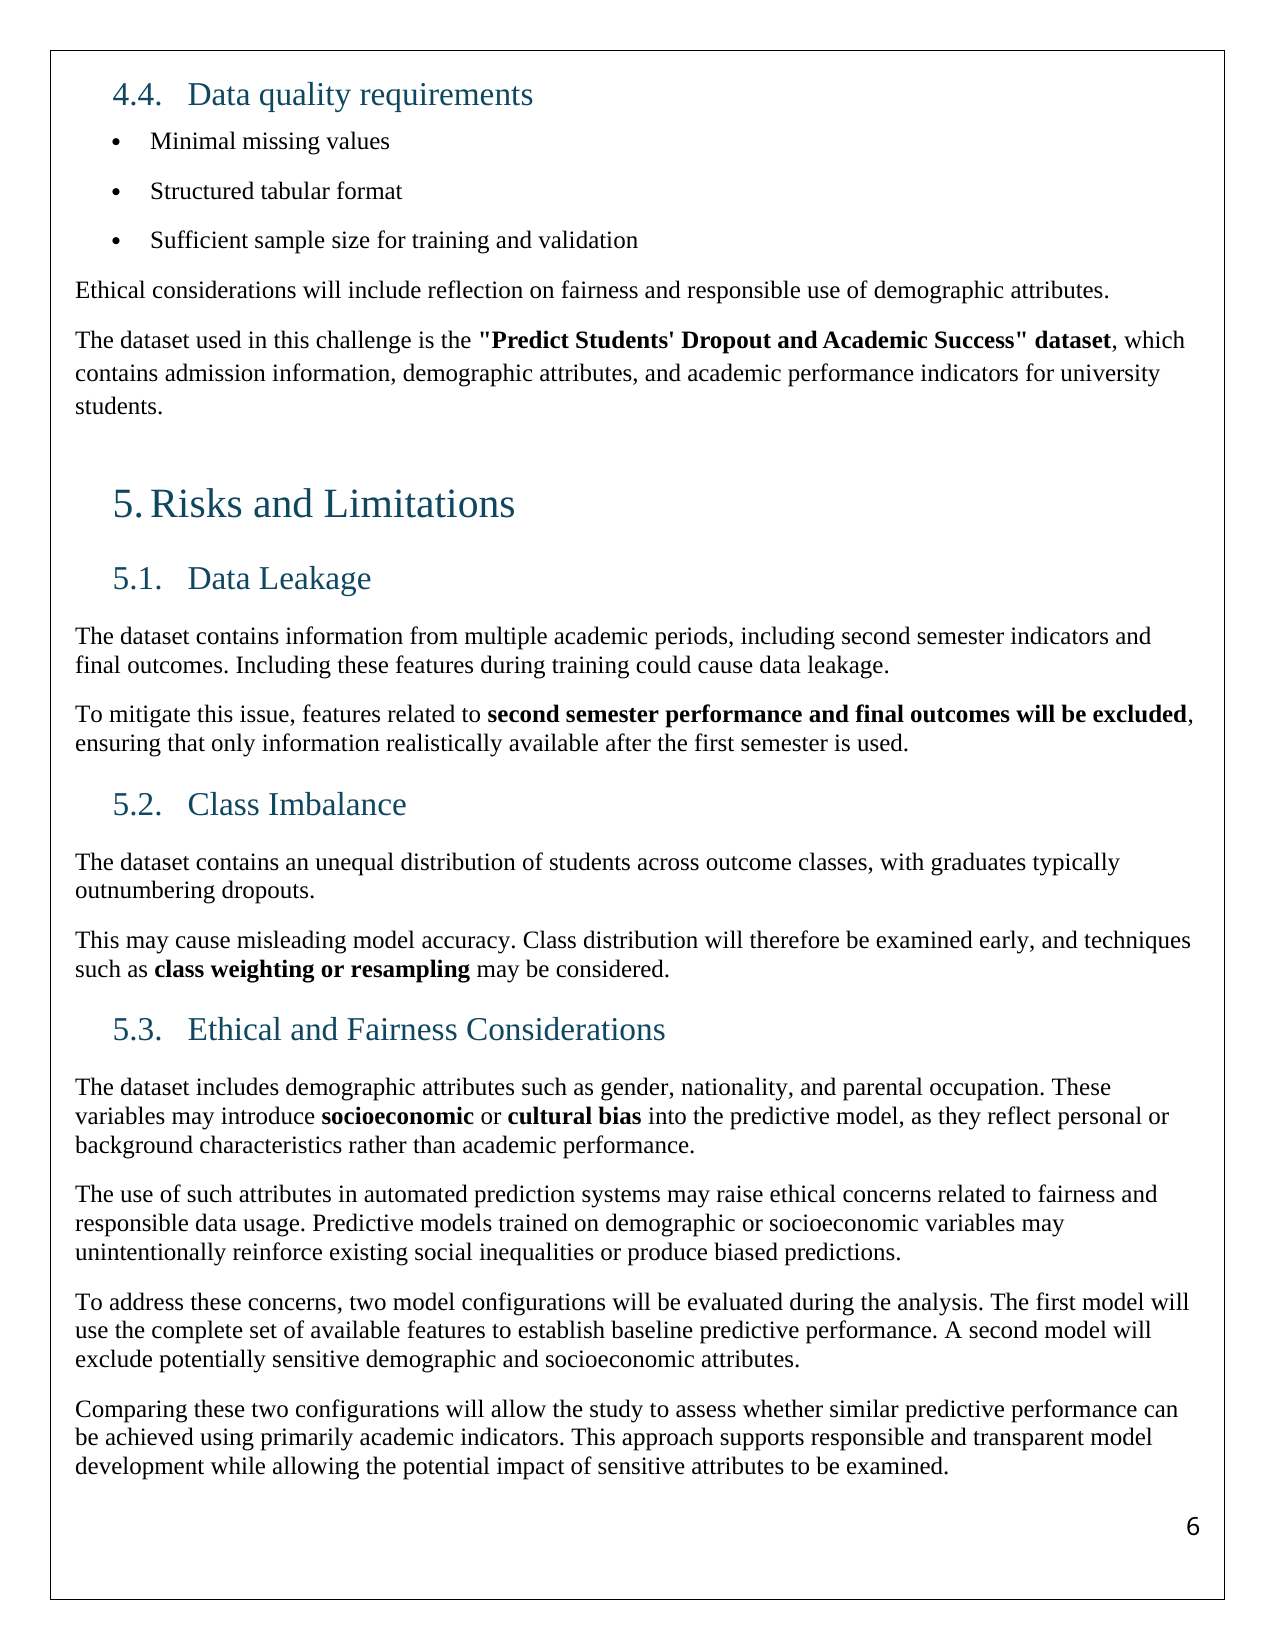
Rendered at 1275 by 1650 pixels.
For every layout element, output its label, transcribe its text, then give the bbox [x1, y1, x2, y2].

text To mitigate this issue, features related to second semester performance and final outcomes will be excluded, ensuring that only information realistically available after the first semester is used. [75, 699, 1200, 757]
text The dataset contains an unequal distribution of students across outcome classes, with graduates typically outnumbering dropouts. [75, 847, 1200, 904]
text The use of such attributes in automated prediction systems may raise ethical concerns related to fairness and responsible data usage. Predictive models trained on demographic or socioeconomic variables may unintentionally reinforce existing social inequalities or produce biased predictions. [75, 1179, 1200, 1266]
text The dataset includes demographic attributes such as gender, nationality, and parental occupation. These variables may introduce socioeconomic or cultural bias into the predictive model, as they reflect personal or background characteristics rather than academic performance. [75, 1072, 1200, 1159]
subtitle Data quality requirements [112, 74, 1200, 112]
text The dataset contains information from multiple academic periods, including second semester indicators and final outcomes. Including these features during training could cause data leakage. [75, 621, 1200, 678]
text This may cause misleading model accuracy. Class distribution will therefore be examined early, and techniques such as class weighting or resampling may be considered. [75, 925, 1200, 983]
list Minimal missing values [112, 126, 1200, 155]
subtitle Data Leakage [112, 558, 1200, 597]
text To address these concerns, two model configurations will be evaluated during the analysis. The first model will use the complete set of available features to establish baseline predictive performance. A second model will exclude potentially sensitive demographic and socioeconomic attributes. [75, 1287, 1200, 1373]
text Ethical considerations will include reflection on fairness and responsible use of demographic attributes. [75, 275, 1200, 304]
text Comparing these two configurations will allow the study to assess whether similar predictive performance can be achieved using primarily academic indicators. This approach supports responsible and transparent model development while allowing the potential impact of sensitive attributes to be examined. [75, 1394, 1200, 1480]
subtitle Risks and Limitations [112, 478, 1200, 526]
subtitle Ethical and Fairness Considerations [112, 1010, 1200, 1048]
list Structured tabular format [112, 176, 1200, 204]
list Sufficient sample size for training and validation [112, 226, 1200, 254]
text The dataset used in this challenge is the "Predict Students' Dropout and Academic Success" dataset, which contains admission information, demographic attributes, and academic performance indicators for university students. [75, 325, 1200, 420]
subtitle Class Imbalance [112, 784, 1200, 822]
